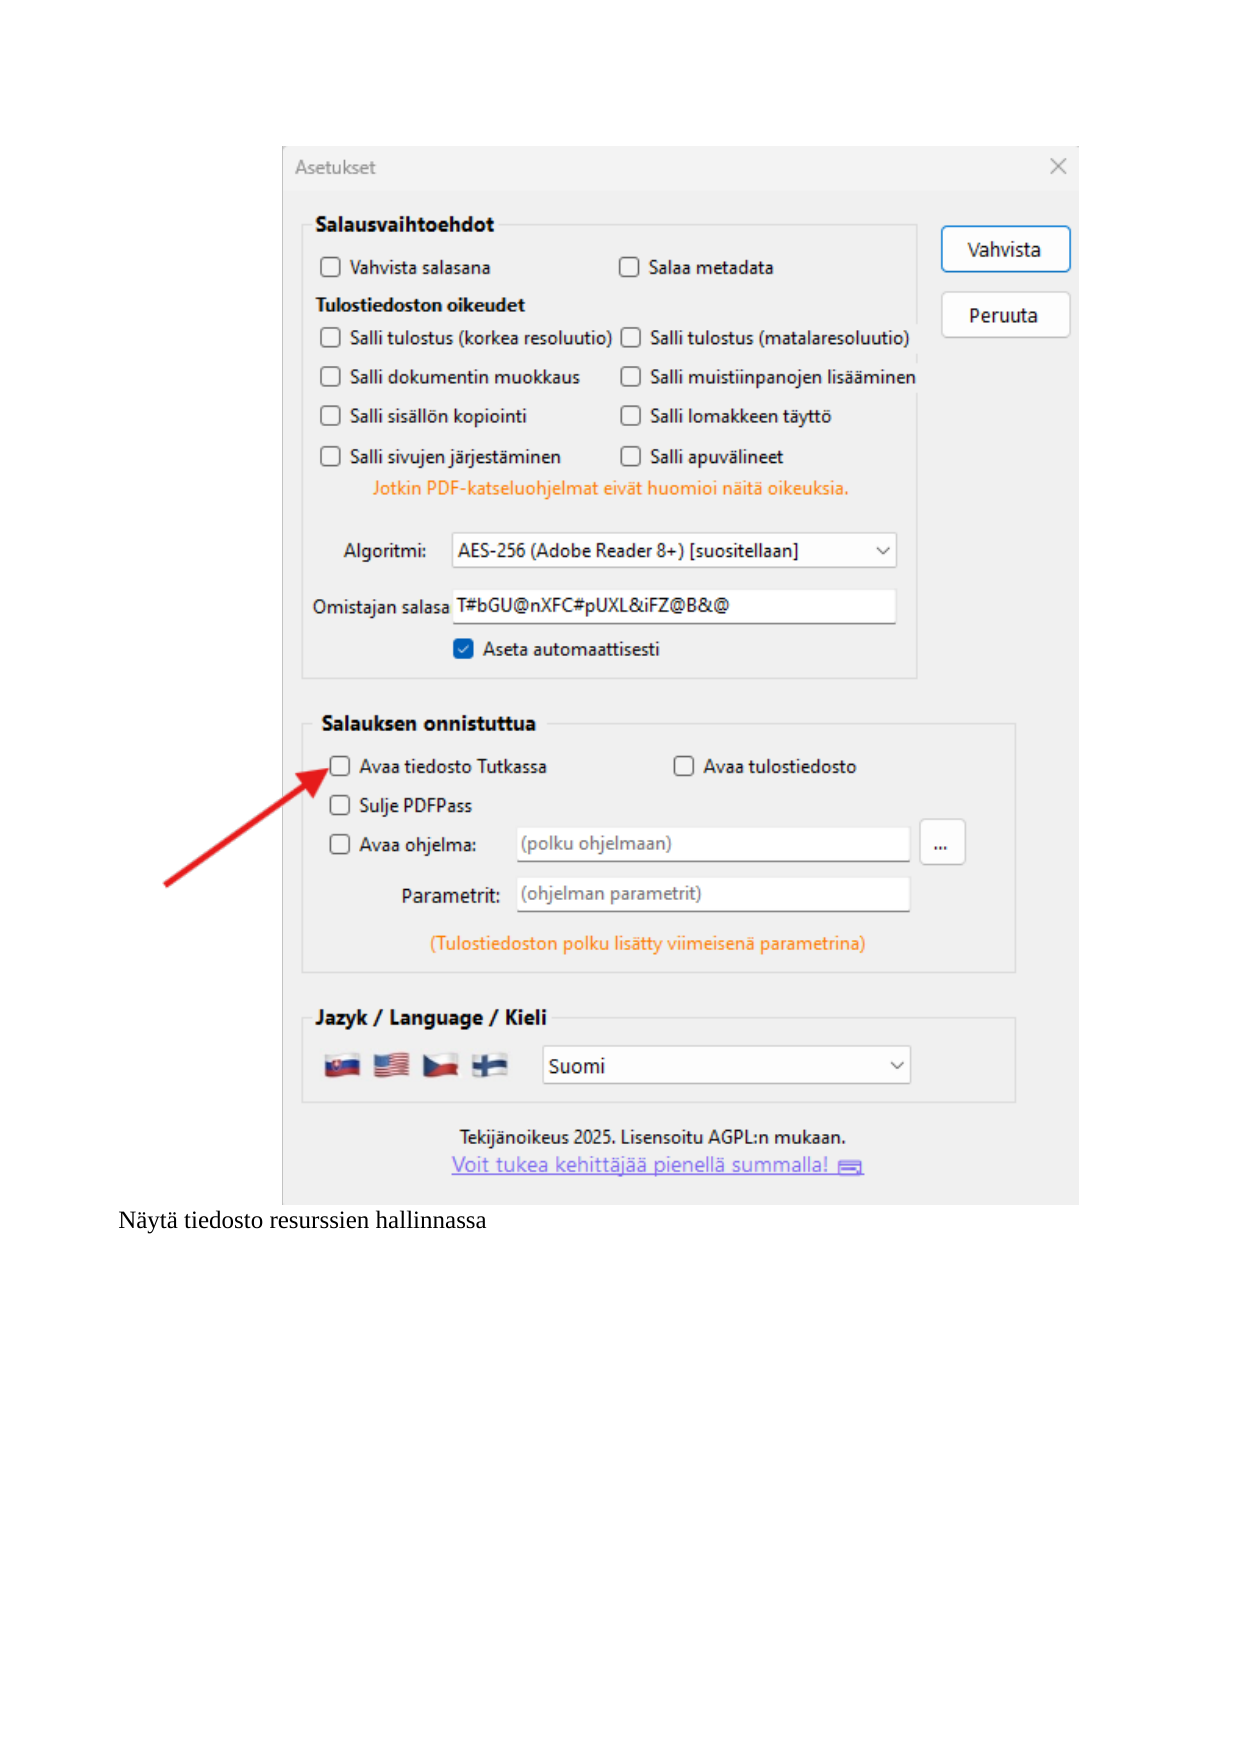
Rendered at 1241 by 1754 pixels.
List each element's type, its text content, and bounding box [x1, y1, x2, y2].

text Näytä tiedosto resurssien hallinnassa [118, 147, 1122, 1233]
picture [161, 146, 1079, 1205]
